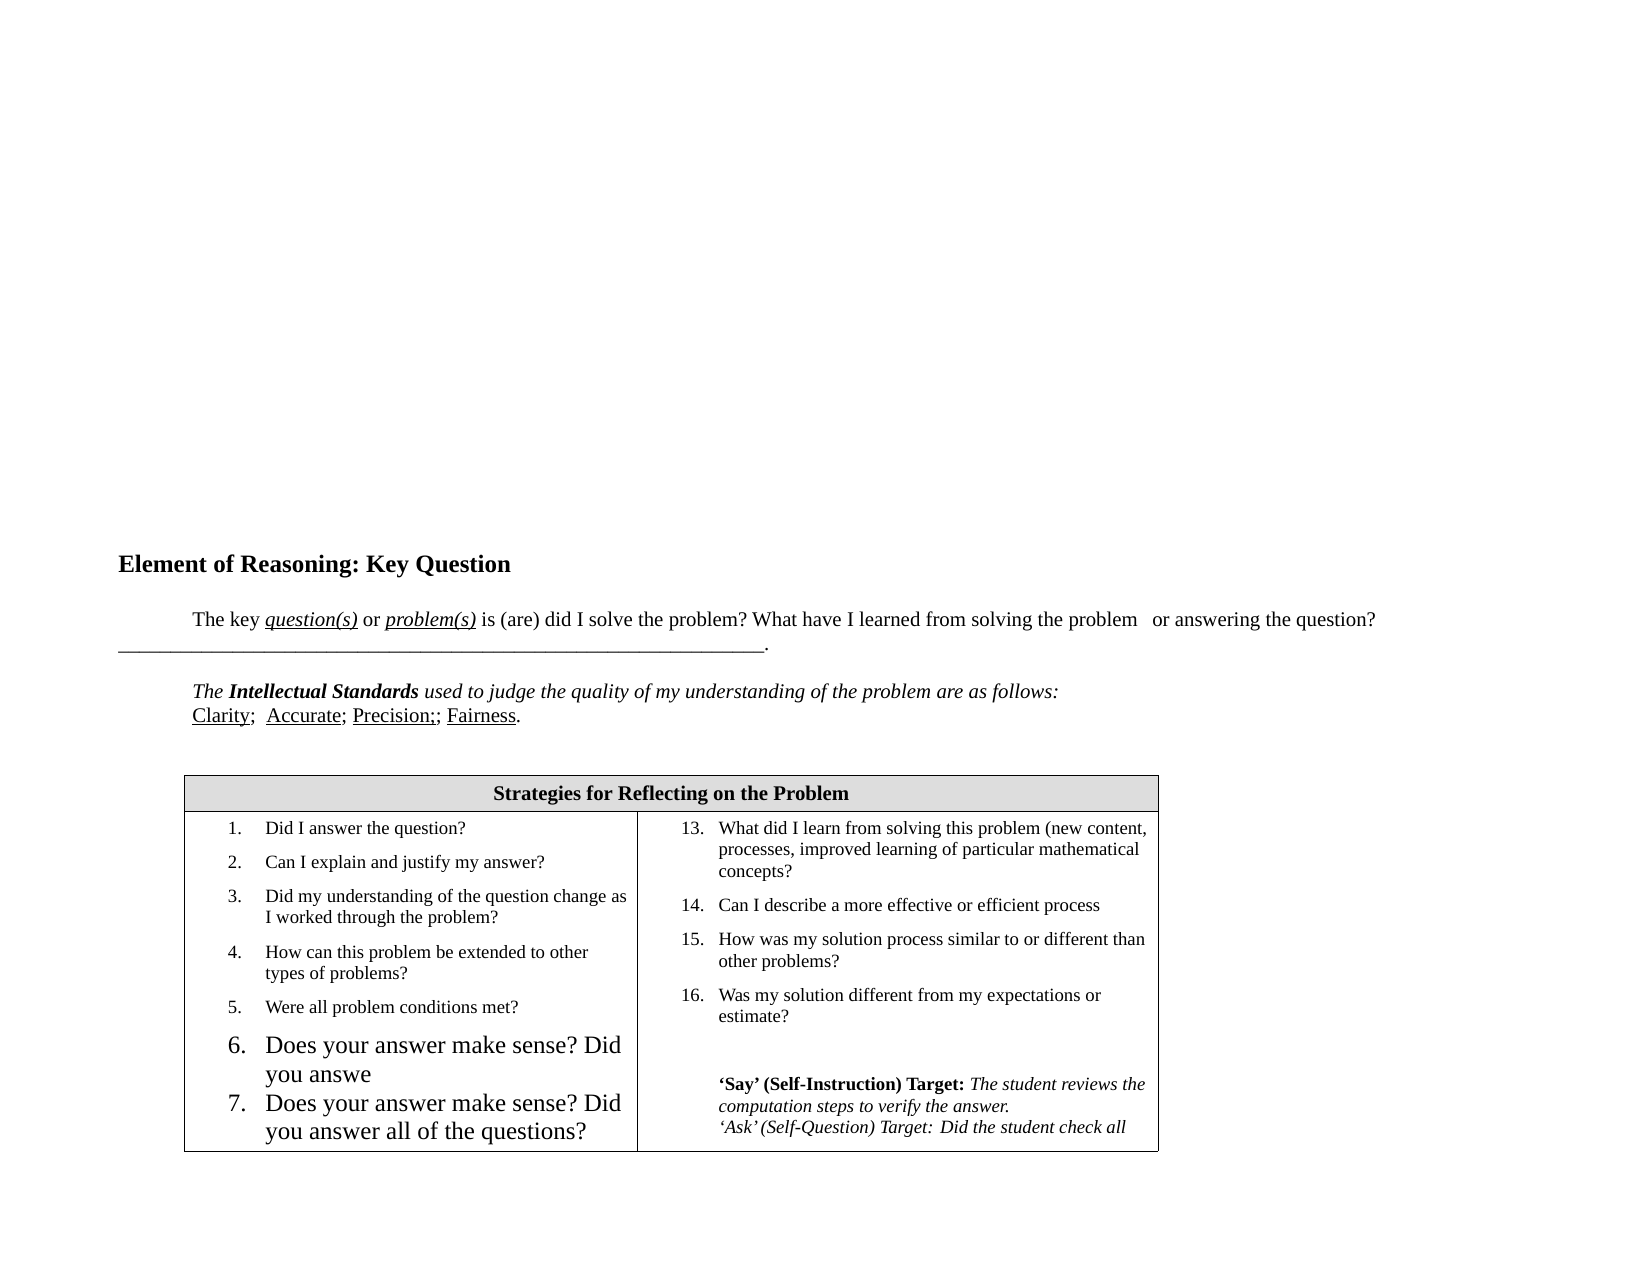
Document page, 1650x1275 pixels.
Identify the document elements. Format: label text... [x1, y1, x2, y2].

text Clarity; Accurate; Precision;; Fairness. [118, 703, 1532, 727]
text The key question(s) or problem(s) is (are) did I solve the problem? What have I learned from solving the problem or answering the question?______________________________________________________________. [118, 607, 1532, 655]
text The Intellectual Standards used to judge the quality of my understanding of the problem are as follows: [118, 679, 1532, 703]
table_cell What did I learn from solving this problem (new content, processes, improved learning of particular mathematical concepts? Can I describe a more effective or efficient process How was my solution process similar to or different than other problems? Was my solution different from my expectations or estimate? ‘Say’ (Self-Instruction) Target: The student reviews the computation steps to verify the answer. ‘Ask’ (Self-Question) Target: Did the student check all [638, 812, 1158, 1151]
table_cell Did I answer the question? Can I explain and justify my answer? Did my understanding of the question change as I worked through the problem? How can this problem be extended to other types of problems? Were all problem conditions met? Does your answer make sense? Did you answe Does your answer make sense? Did you answer all of the questions? · What did you learn by doing this? · Could you have done this problem another way – maybe even an easier wa [185, 812, 637, 1151]
text Element of Reasoning: Key Question [118, 549, 1532, 578]
table_header Strategies for Reflecting on the Problem [185, 776, 1158, 811]
